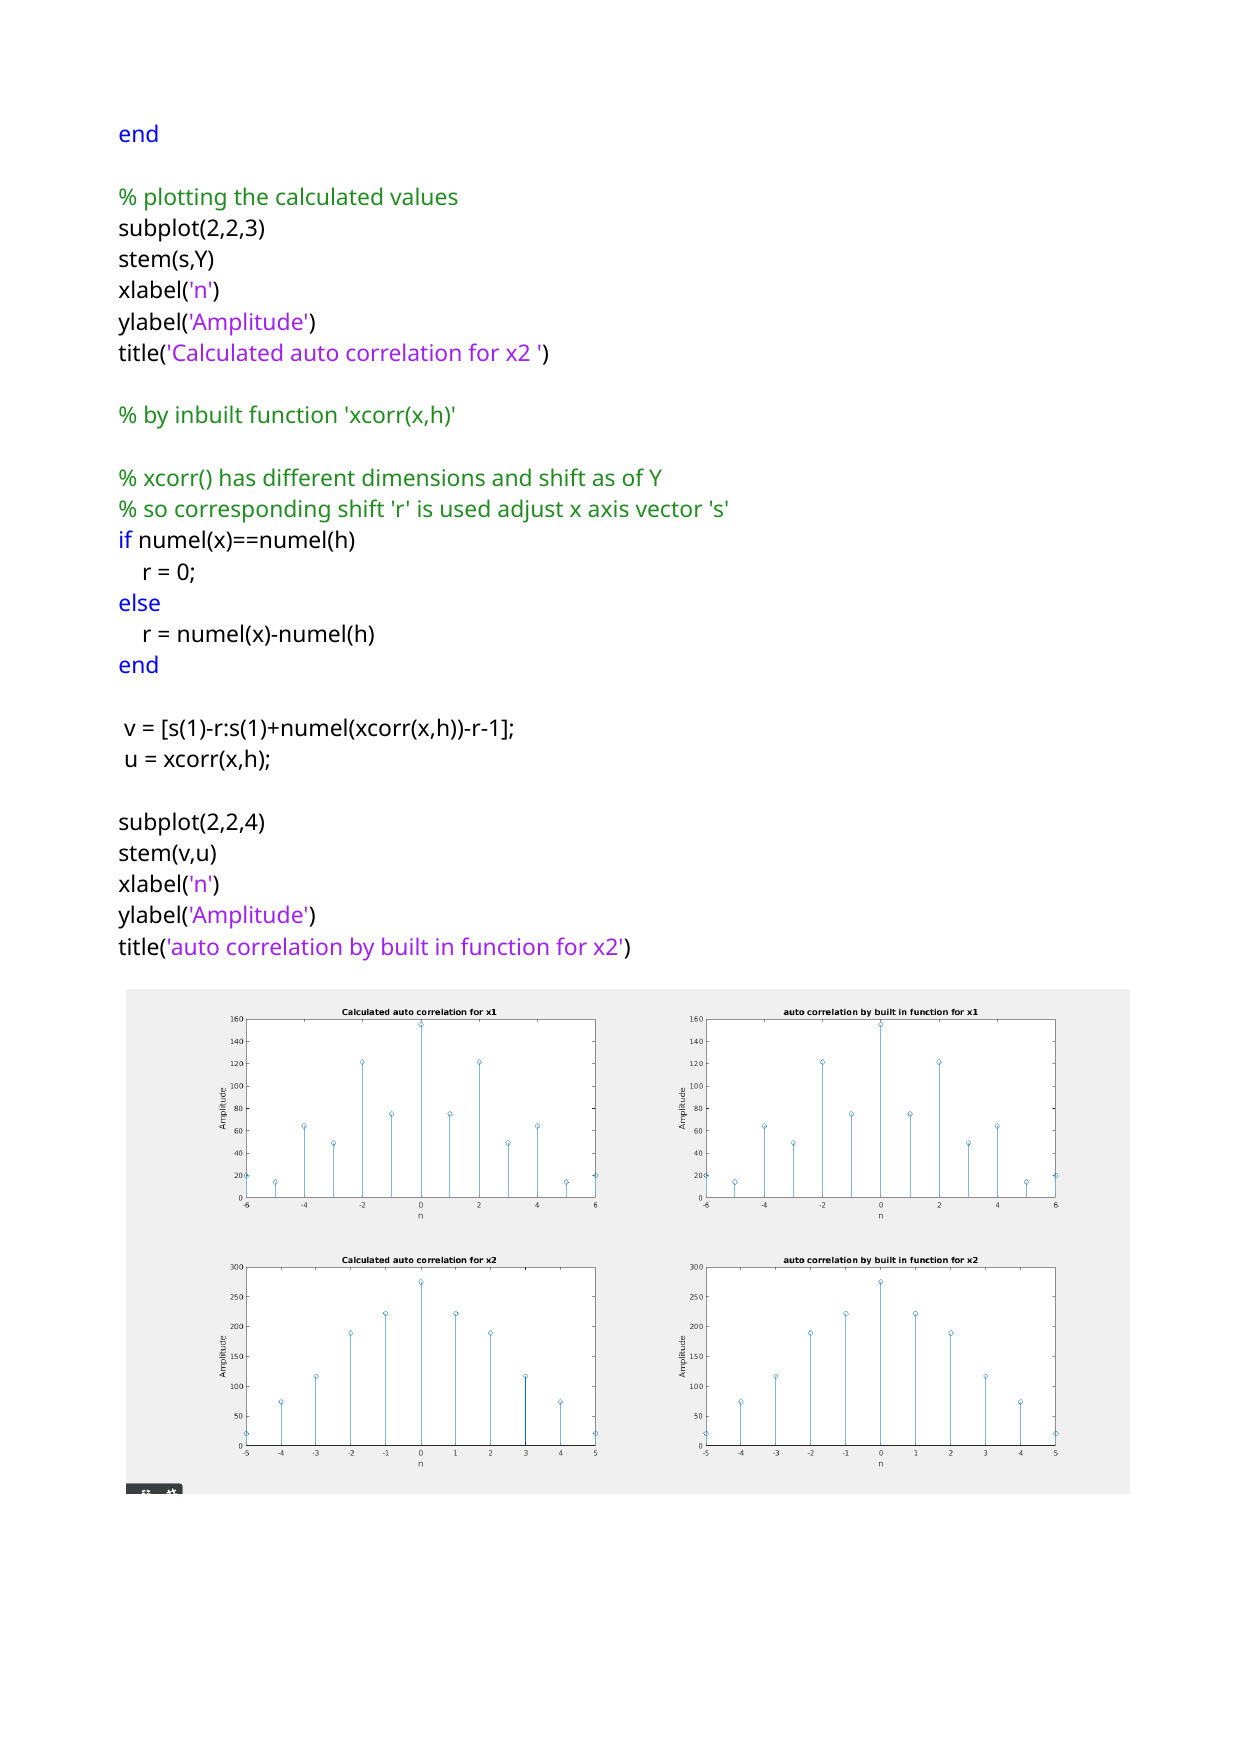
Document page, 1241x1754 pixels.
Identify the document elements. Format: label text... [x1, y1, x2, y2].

text % xcorr() has different dimensions and shift as of Y [118, 462, 1122, 493]
text title('auto correlation by built in function for x2') [118, 931, 1122, 962]
text title('Calculated auto correlation for x2 ') [118, 337, 1122, 368]
text % plotting the calculated values [118, 181, 1122, 212]
text ylabel('Amplitude') [118, 306, 1122, 337]
text % so corresponding shift 'r' is used adjust x axis vector 's' [118, 493, 1122, 524]
text end [118, 649, 1122, 681]
text v = [s(1)-r:s(1)+numel(xcorr(x,h))-r-1]; [118, 712, 1122, 743]
text xlabel('n') [118, 274, 1122, 306]
text r = 0; [118, 556, 1122, 587]
text if numel(x)==numel(h) [118, 524, 1122, 556]
text stem(s,Y) [118, 243, 1122, 274]
text subplot(2,2,3) [118, 212, 1122, 243]
text r = numel(x)-numel(h) [118, 618, 1122, 649]
text subplot(2,2,4) [118, 806, 1122, 837]
text xlabel('n') [118, 868, 1122, 899]
text % by inbuilt function 'xcorr(x,h)' [118, 399, 1122, 431]
text stem(v,u) [118, 837, 1122, 868]
text end [118, 118, 1122, 149]
text u = xcorr(x,h); [118, 743, 1122, 774]
text ylabel('Amplitude') [118, 899, 1122, 931]
text else [118, 587, 1122, 618]
picture [126, 989, 1130, 1494]
